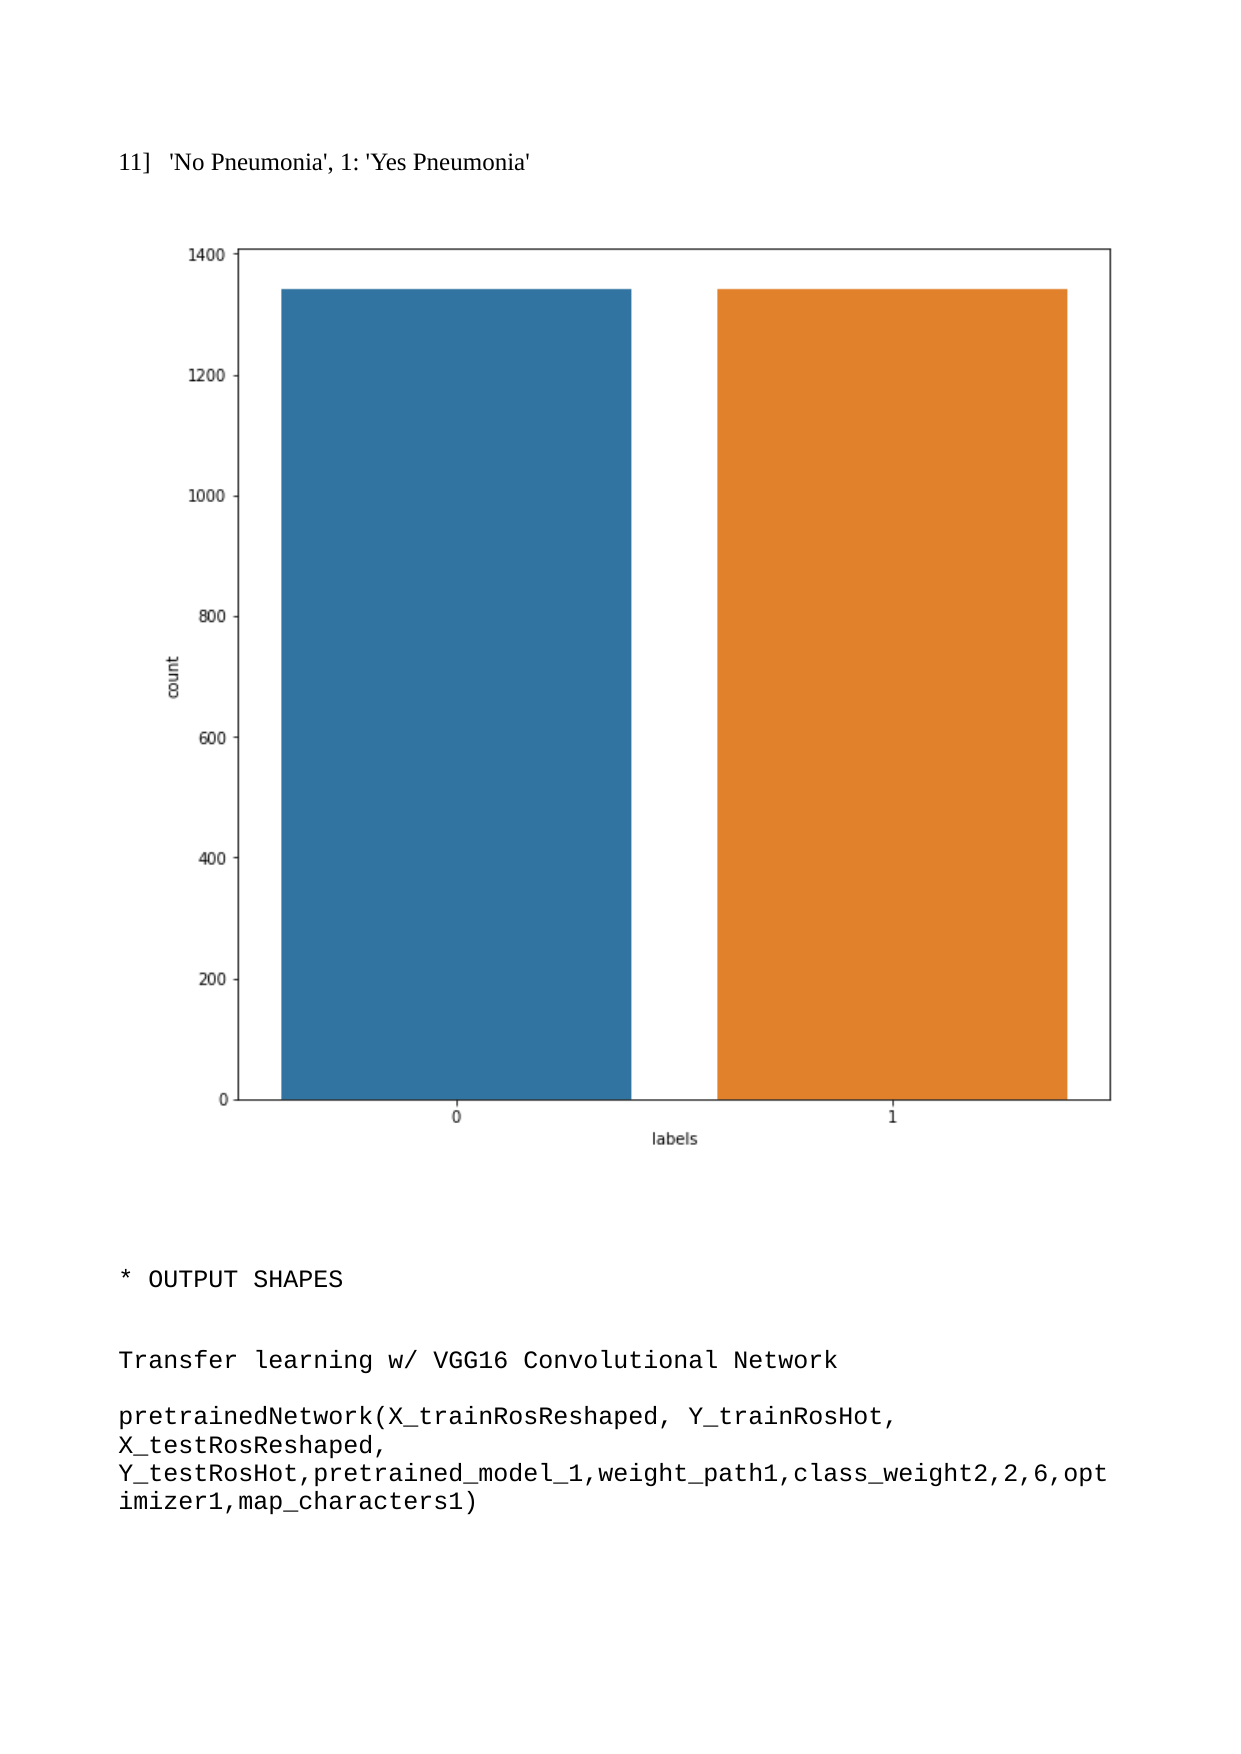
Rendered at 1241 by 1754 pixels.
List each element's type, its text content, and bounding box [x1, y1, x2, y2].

text Transfer learning w/ VGG16 Convolutional Network [118, 1347, 1122, 1376]
text * OUTPUT SHAPES [118, 1267, 1122, 1295]
picture [155, 233, 1127, 1159]
text pretrainedNetwork(X_trainRosReshaped, Y_trainRosHot, X_testRosReshaped, Y_testRosHot,pretrained_model_1,weight_path1,class_weight2,2,6,optimizer1,map_characters1) [118, 1404, 1122, 1517]
text 11] 'No Pneumonia', 1: 'Yes Pneumonia' [118, 147, 1122, 176]
